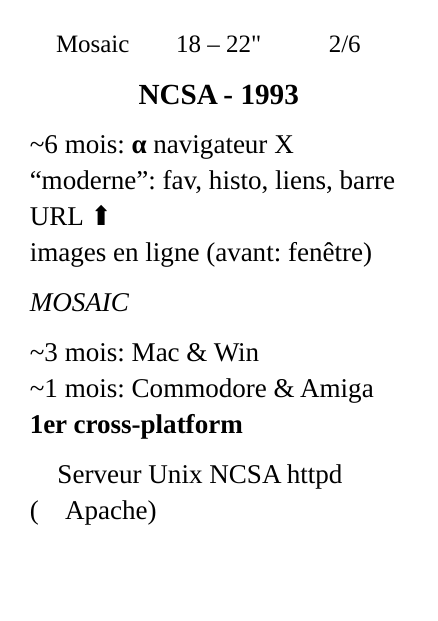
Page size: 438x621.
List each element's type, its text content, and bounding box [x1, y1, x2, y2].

table_header 18 – 22" [155, 30, 281, 62]
text ~6 mois: α navigateur X “moderne”: fav, histo, liens, barre URL ⬆️ images en ligne (avant: fenêtre) [29, 128, 407, 267]
table_header 2/6 [281, 30, 407, 62]
table_header Mosaic [30, 30, 155, 62]
text ~3 mois: Mac & Win ~1 mois: Commodore & Amiga 1er cross-platform 🎉 [29, 336, 407, 439]
text MOSAIC [29, 286, 407, 317]
text ➕ Serveur Unix NCSA httpd (🔜 Apache) [29, 458, 407, 525]
subtitle NCSA - 1993 [29, 77, 407, 111]
